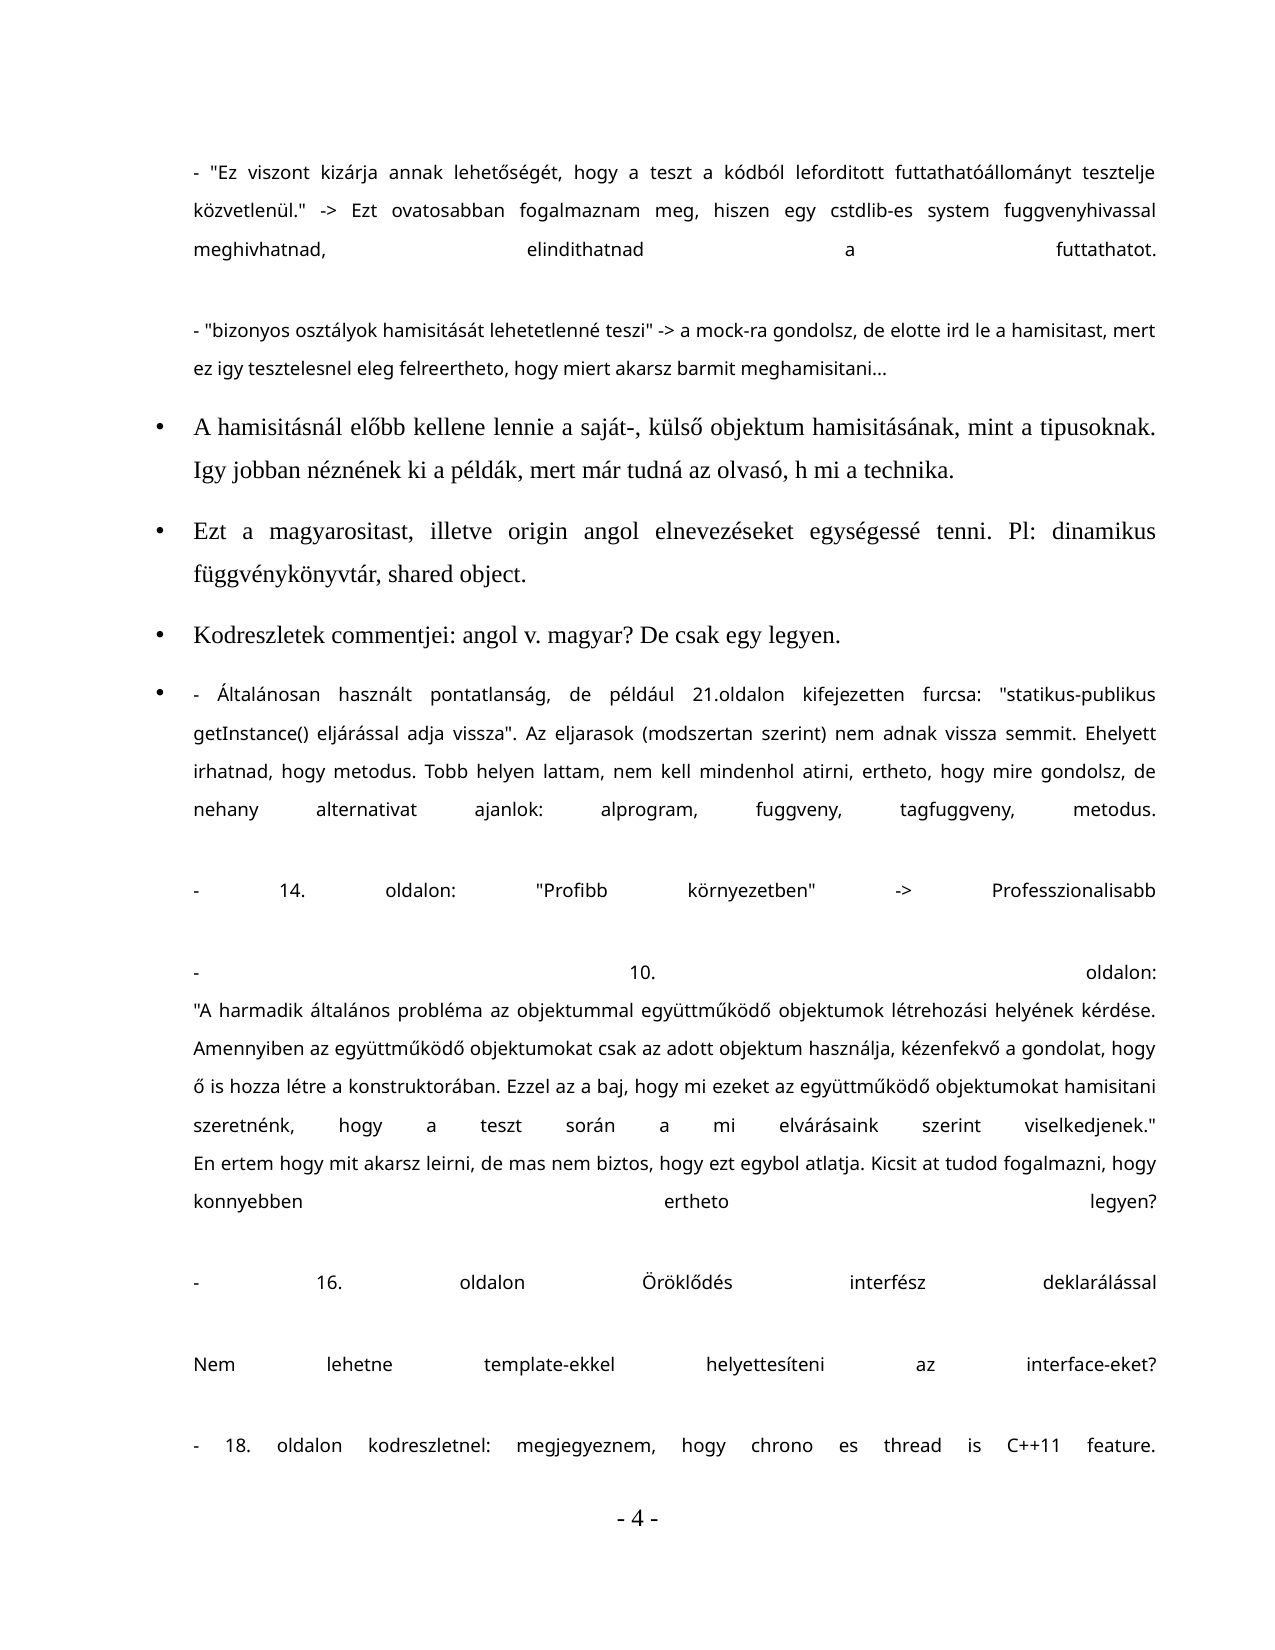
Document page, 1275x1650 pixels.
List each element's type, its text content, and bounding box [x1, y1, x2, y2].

list Kodreszletek commentjei: angol v. magyar? De csak egy legyen. [156, 620, 1157, 649]
list - Általánosan használt pontatlanság, de például 21.oldalon kifejezetten furcsa: "statikus-publikus getInstance() eljárással adja vissza". Az eljarasok (modszertan szerint) nem adnak vissza semmit. Ehelyett irhatnad, hogy metodus. Tobb helyen lattam, nem kell mindenhol atirni, ertheto, hogy mire gondolsz, de nehany alternativat ajanlok: alprogram, fuggveny, tagfuggveny, metodus. - 14. oldalon: "Profibb környezetben" -> Professzionalisabb - 10. oldalon: "A harmadik általános probléma az objektummal együttműködő objektumok létrehozási helyének kérdése. Amennyiben az együttműködő objektumokat csak az adott objektum használja, kézenfekvő a gondolat, hogy ő is hozza létre a konstruktorában. Ezzel az a baj, hogy mi ezeket az együttműködő objektumokat hamisitani szeretnénk, hogy a teszt során a mi elvárásaink szerint viselkedjenek." En ertem hogy mit akarsz leirni, de mas nem biztos, hogy ezt egybol atlatja. Kicsit at tudod fogalmazni, hogy konnyebben ertheto legyen? - 16. oldalon Öröklődés interfész deklarálással Nem lehetne template-ekkel helyettesíteni az interface-eket? - 18. oldalon kodreszletnel: megjegyeznem, hogy chrono es thread is C++11 feature. [156, 682, 1157, 1458]
list A hamisitásnál előbb kellene lennie a saját-, külső objektum hamisitásának, mint a tipusoknak. Igy jobban néznének ki a példák, mert már tudná az olvasó, h mi a technika. [156, 412, 1157, 484]
list - "Ez viszont kizárja annak lehetőségét, hogy a teszt a kódból leforditott futtathatóállományt tesztelje közvetlenül." -> Ezt ovatosabban fogalmaznam meg, hiszen egy cstdlib-es system fuggvenyhivassal meghivhatnad, elindithatnad a futtathatot. - "bizonyos osztályok hamisitását lehetetlenné teszi" -> a mock-ra gondolsz, de elotte ird le a hamisitast, mert ez igy tesztelesnel eleg felreertheto, hogy miert akarsz barmit meghamisitani... [156, 118, 1157, 381]
list Ezt a magyarositast, illetve origin angol elnevezéseket egységessé tenni. Pl: dinamikus függvénykönyvtár, shared object. [156, 516, 1157, 588]
